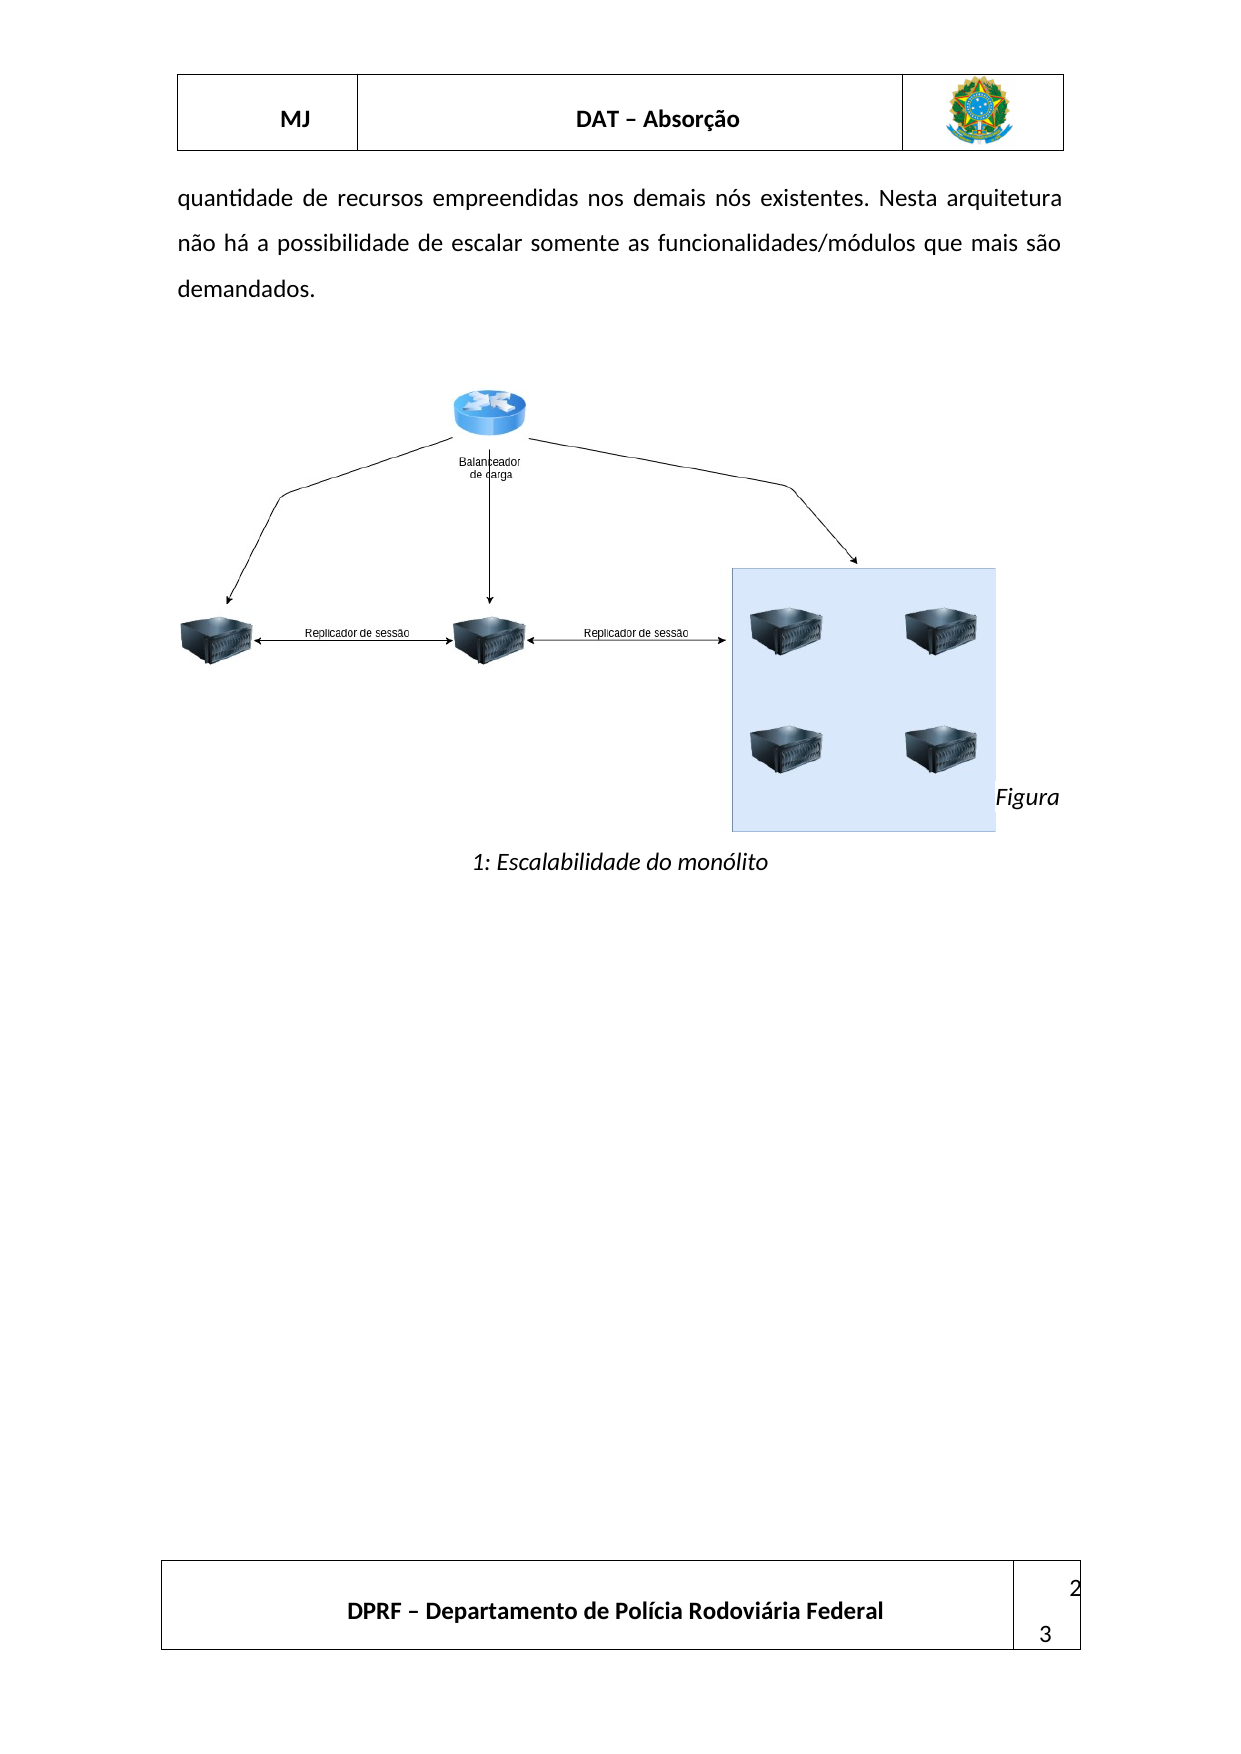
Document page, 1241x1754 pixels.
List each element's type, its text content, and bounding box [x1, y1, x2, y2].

picture [944, 75, 1020, 149]
text A escalabilidade vertical do monólito é possível levanto em consideração o aumento de nós no cluster, contudo esta escalabilidade é prejudicada tendo em vista que temos que escalar a aplicação como um todo, necessitando assim da mesma quantidade de recursos empreendidas nos demais nós existentes. Nesta arquitetura não há a possibilidade de escalar somente as funcionalidades/módulos que mais são demandados. [177, 212, 1063, 228]
text A escalabilidade vertical do monólito é possível levanto em consideração o aumento de nós no cluster, contudo esta escalabilidade é prejudicada tendo em vista que temos que escalar a aplicação como um todo, necessitando assim da mesma quantidade de recursos empreendidas nos demais nós existentes. Nesta arquitetura não há a possibilidade de escalar somente as funcionalidades/módulos que mais são demandados. [177, 258, 1063, 304]
picture [180, 377, 996, 832]
text Figura 1: Escalabilidade do monólito [177, 377, 1063, 877]
